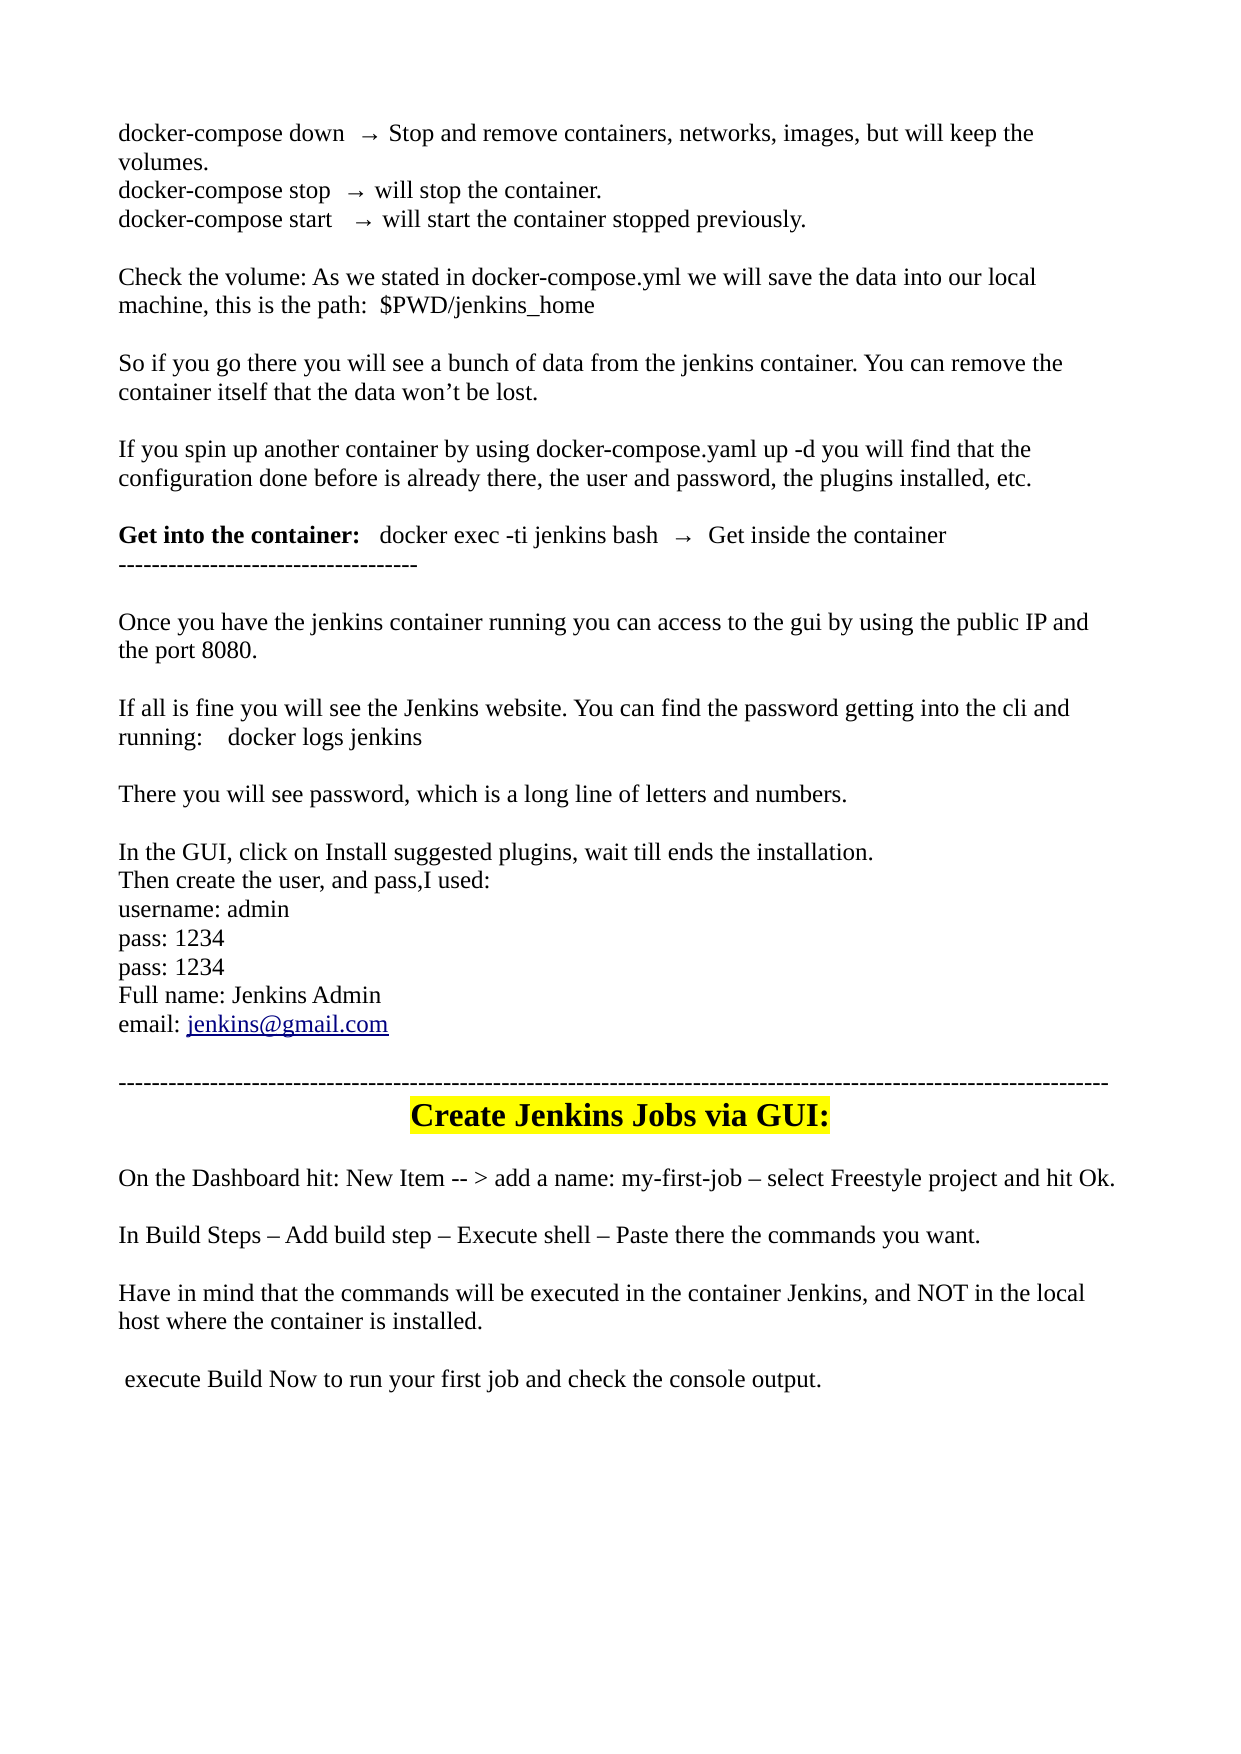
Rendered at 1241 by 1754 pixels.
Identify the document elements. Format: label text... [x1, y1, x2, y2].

text Get into the container: docker exec -ti jenkins bash → Get inside the container [118, 521, 1122, 549]
text docker-compose start → will start the container stopped previously. [118, 204, 1122, 233]
text Once you have the jenkins container running you can access to the gui by using the public IP and the port 8080. [118, 607, 1122, 664]
text email: jenkins@gmail.com [118, 1009, 1122, 1038]
text So if you go there you will see a bunch of data from the jenkins container. You can remove the container itself that the data won’t be lost. [118, 348, 1122, 406]
text execute Build Now to run your first job and check the console output. [118, 1364, 1122, 1393]
text pass: 1234 [118, 952, 1122, 981]
text ----------------------------------------------------------------------------------------------------------------------- [118, 1067, 1122, 1096]
text ------------------------------------ [118, 549, 1122, 578]
text Have in mind that the commands will be executed in the container Jenkins, and NOT in the local host where the container is installed. [118, 1278, 1122, 1335]
text There you will see password, which is a long line of letters and numbers. [118, 779, 1122, 808]
text docker-compose stop → will stop the container. [118, 176, 1122, 204]
text Create Jenkins Jobs via GUI: [118, 1096, 1122, 1134]
text Then create the user, and pass,I used: [118, 866, 1122, 894]
text docker-compose down → Stop and remove containers, networks, images, but will keep the volumes. [118, 118, 1122, 176]
text On the Dashboard hit: New Item -- > add a name: my-first-job – select Freestyle project and hit Ok. [118, 1163, 1122, 1191]
text In Build Steps – Add build step – Execute shell – Paste there the commands you want. [118, 1220, 1122, 1249]
text In the GUI, click on Install suggested plugins, wait till ends the installation. [118, 837, 1122, 866]
text username: admin [118, 894, 1122, 923]
text Full name: Jenkins Admin [118, 981, 1122, 1009]
text If all is fine you will see the Jenkins website. You can find the password getting into the cli and running: docker logs jenkins [118, 693, 1122, 751]
text Check the volume: As we stated in docker-compose.yml we will save the data into our local machine, this is the path: $PWD/jenkins_home [118, 262, 1122, 319]
text If you spin up another container by using docker-compose.yaml up -d you will find that the configuration done before is already there, the user and password, the plugins installed, etc. [118, 434, 1122, 492]
text pass: 1234 [118, 923, 1122, 952]
